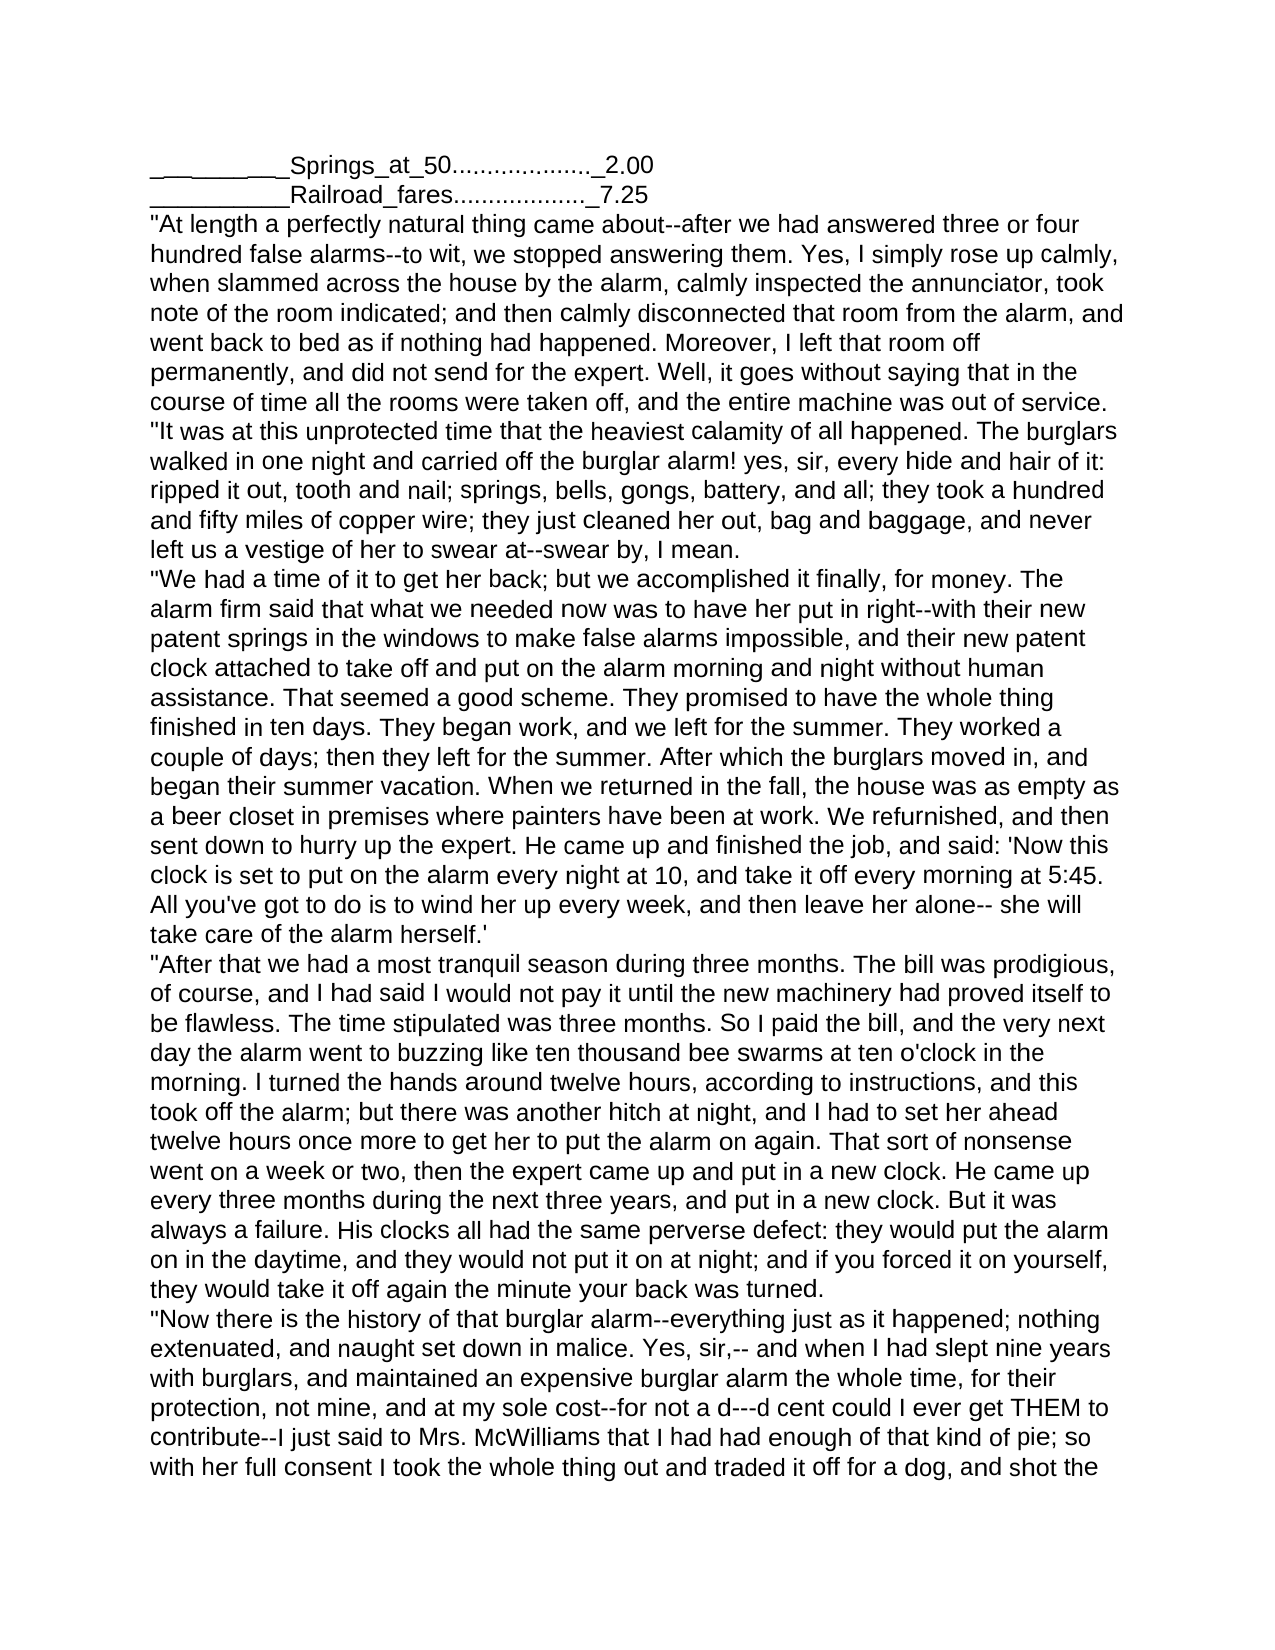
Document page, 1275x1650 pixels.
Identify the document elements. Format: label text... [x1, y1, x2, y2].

text "It was at this unprotected time that the heaviest calamity of all happened. The burglars walked in one night and carried off the burglar alarm! yes, sir, every hide and hair of it: ripped it out, tooth and nail; springs, bells, gongs, battery, and all; they took a hundred and fifty miles of copper wire; they just cleaned her out, bag and baggage, and never left us a vestige of her to swear at--swear by, I mean. [150, 416, 1125, 564]
text "After that we had a most tranquil season during three months. The bill was prodigious, of course, and I had said I would not pay it until the new machinery had proved itself to be flawless. The time stipulated was three months. So I paid the bill, and the very next day the alarm went to buzzing like ten thousand bee swarms at ten o'clock in the morning. I turned the hands around twelve hours, according to instructions, and this took off the alarm; but there was another hitch at night, and I had to set her ahead twelve hours once more to get her to put the alarm on again. That sort of nonsense went on a week or two, then the expert came up and put in a new clock. He came up every three months during the next three years, and put in a new clock. But it was always a failure. His clocks all had the same perverse defect: they would put the alarm on in the daytime, and they would not put it on at night; and if you forced it on yourself, they would take it off again the minute your back was turned. [150, 949, 1125, 1304]
text "We had a time of it to get her back; but we accomplished it finally, for money. The alarm firm said that what we needed now was to have her put in right--with their new patent springs in the windows to make false alarms impossible, and their new patent clock attached to take off and put on the alarm morning and night without human assistance. That seemed a good scheme. They promised to have the whole thing finished in ten days. They began work, and we left for the summer. They worked a couple of days; then they left for the summer. After which the burglars moved in, and began their summer vacation. When we returned in the fall, the house was as empty as a beer closet in premises where painters have been at work. We refurnished, and then sent down to hurry up the expert. He came up and finished the job, and said: 'Now this clock is set to put on the alarm every night at 10, and take it off every morning at 5:45. All you've got to do is to wind her up every week, and then leave her alone-- she will take care of the alarm herself.' [150, 564, 1125, 949]
text __________Railroad_fares..................._7.25 [150, 179, 1125, 209]
text "At length a perfectly natural thing came about--after we had answered three or four hundred false alarms--to wit, we stopped answering them. Yes, I simply rose up calmly, when slammed across the house by the alarm, calmly inspected the annunciator, took note of the room indicated; and then calmly disconnected that room from the alarm, and went back to bed as if nothing had happened. Moreover, I left that room off permanently, and did not send for the expert. Well, it goes without saying that in the course of time all the rooms were taken off, and the entire machine was out of service. [150, 209, 1125, 416]
text "Now there is the history of that burglar alarm--everything just as it happened; nothing extenuated, and naught set down in malice. Yes, sir,-- and when I had slept nine years with burglars, and maintained an expensive burglar alarm the whole time, for their protection, not mine, and at my sole cost--for not a d---d cent could I ever get THEM to contribute--I just said to Mrs. McWilliams that I had had enough of that kind of pie; so with her full consent I took the whole thing out and traded it off for a dog, and shot the [150, 1304, 1125, 1481]
text __________Springs_at_50...................._2.00 [150, 150, 1125, 179]
